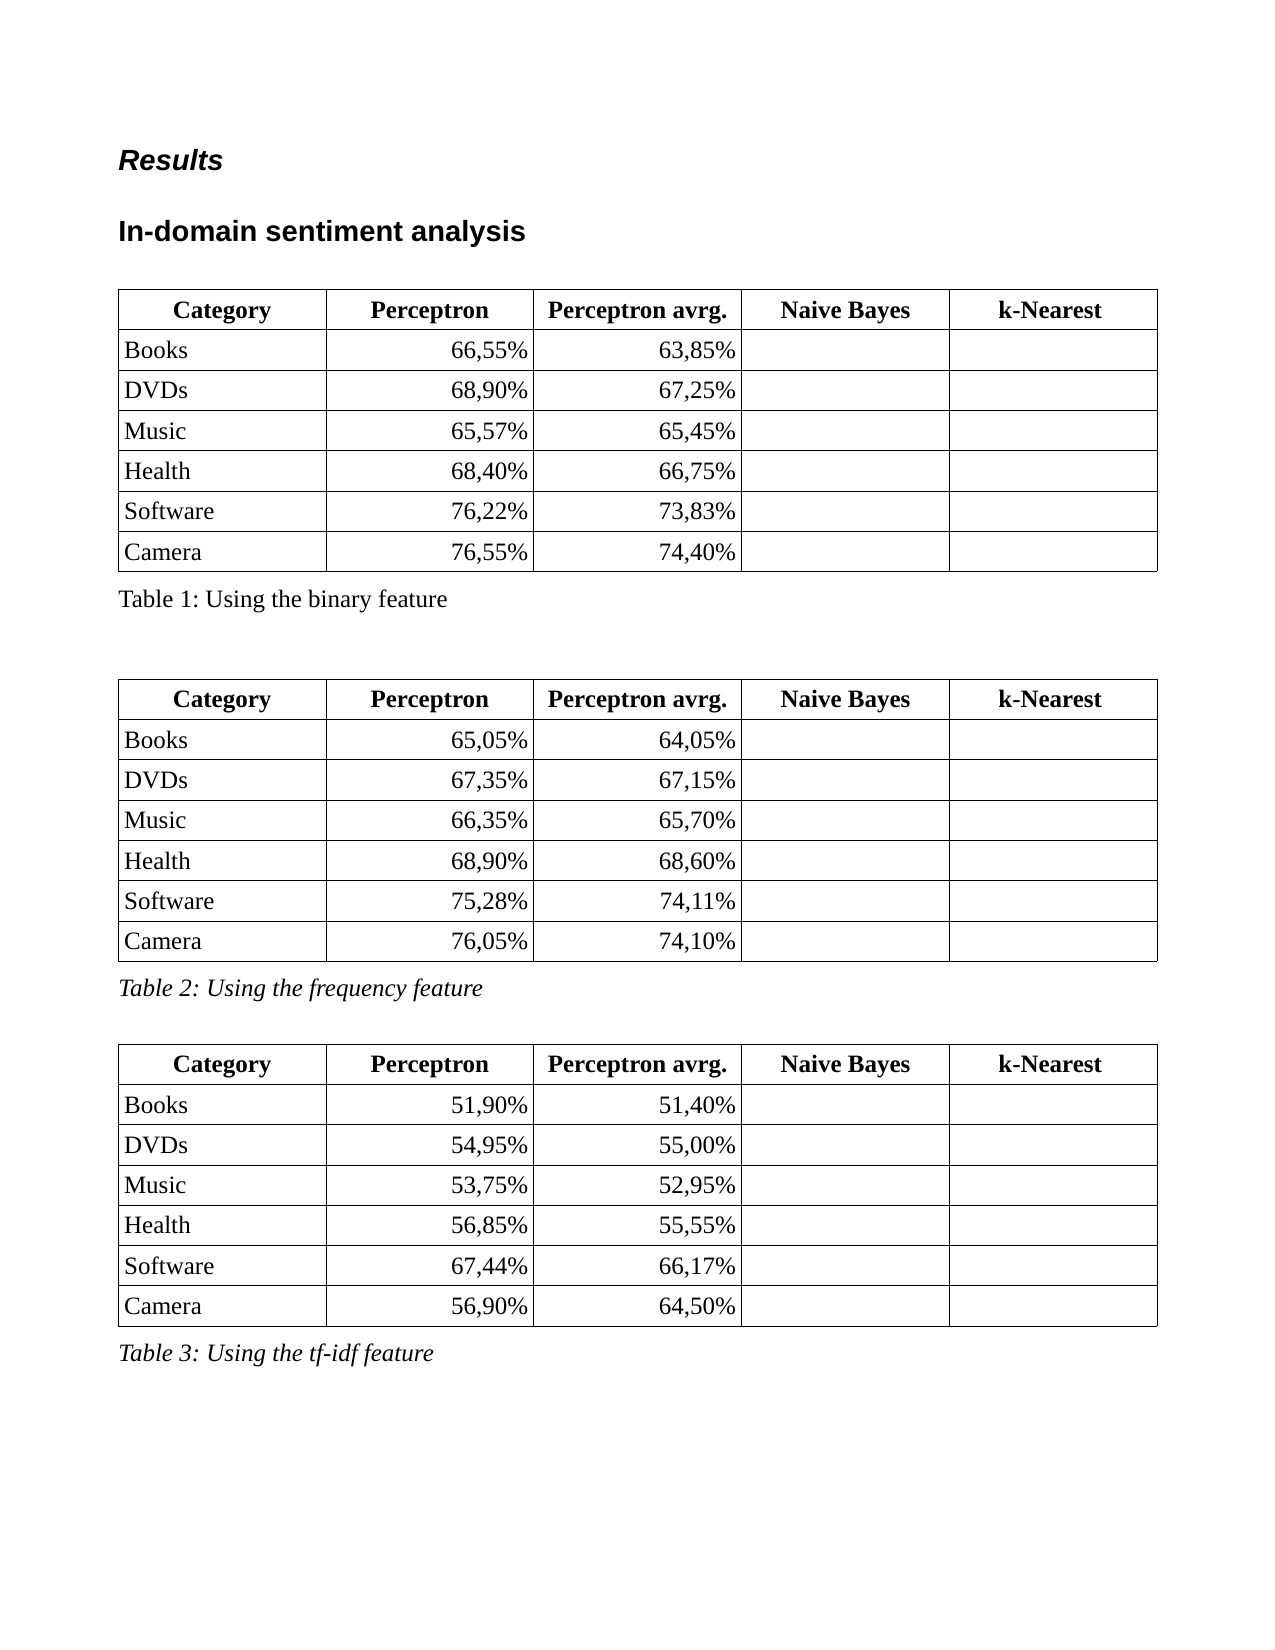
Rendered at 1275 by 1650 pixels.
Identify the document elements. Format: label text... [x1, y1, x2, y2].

table_cell 76,22% [327, 492, 533, 531]
table_header Category [119, 290, 326, 329]
text Table 1: Using the binary feature [118, 584, 1157, 612]
table_cell 76,05% [327, 922, 533, 961]
table_cell [950, 1085, 1157, 1124]
table_cell 55,00% [534, 1125, 741, 1164]
table_cell 68,90% [327, 371, 533, 410]
table_cell [742, 1286, 949, 1326]
table_cell Software [119, 492, 326, 531]
table_cell 67,44% [327, 1246, 533, 1285]
table_cell [950, 841, 1157, 880]
table_cell 74,40% [534, 532, 741, 571]
table_cell 68,90% [327, 841, 533, 880]
table_cell [950, 720, 1157, 759]
table_cell DVDs [119, 1125, 326, 1164]
table_cell [742, 411, 949, 450]
table_cell 64,50% [534, 1286, 741, 1326]
text Table 2: Using the frequency feature [118, 973, 1157, 1002]
table_cell Health [119, 841, 326, 880]
table_cell [950, 1246, 1157, 1285]
table_cell [742, 1125, 949, 1164]
table_cell [742, 532, 949, 571]
table_header Perceptron [327, 680, 533, 719]
table_header Perceptron avrg. [534, 680, 741, 719]
table_cell 68,60% [534, 841, 741, 880]
table_cell 64,05% [534, 720, 741, 759]
table_cell Books [119, 330, 326, 369]
table_cell DVDs [119, 760, 326, 800]
table_cell 68,40% [327, 451, 533, 491]
table_cell [950, 881, 1157, 921]
table_cell 76,55% [327, 532, 533, 571]
table_cell 74,11% [534, 881, 741, 921]
table_cell Books [119, 1085, 326, 1124]
table_header Perceptron avrg. [534, 1045, 741, 1084]
table_cell 66,75% [534, 451, 741, 491]
table_header k-Nearest [950, 680, 1157, 719]
table_cell Health [119, 1206, 326, 1245]
table_cell 65,70% [534, 801, 741, 840]
table_cell [950, 1206, 1157, 1245]
table_cell 63,85% [534, 330, 741, 369]
table_cell 52,95% [534, 1166, 741, 1205]
table_cell Music [119, 801, 326, 840]
table_cell 67,25% [534, 371, 741, 410]
table_cell [950, 801, 1157, 840]
table_header Naive Bayes [742, 680, 949, 719]
table_cell Software [119, 881, 326, 921]
table_cell [742, 330, 949, 369]
table_cell [742, 1246, 949, 1285]
table_cell 65,05% [327, 720, 533, 759]
table_cell DVDs [119, 371, 326, 410]
subtitle In-domain sentiment analysis [118, 214, 1157, 248]
table_cell [742, 841, 949, 880]
table_header Category [119, 680, 326, 719]
table_cell 67,35% [327, 760, 533, 800]
table_cell [950, 451, 1157, 491]
table_cell [950, 1166, 1157, 1205]
table_cell 51,40% [534, 1085, 741, 1124]
table_cell 73,83% [534, 492, 741, 531]
table_cell [742, 720, 949, 759]
table_cell Books [119, 720, 326, 759]
table_cell 53,75% [327, 1166, 533, 1205]
table_header Perceptron [327, 290, 533, 329]
table_cell 54,95% [327, 1125, 533, 1164]
table_cell [950, 922, 1157, 961]
table_cell 67,15% [534, 760, 741, 800]
table_header Category [119, 1045, 326, 1084]
table_cell [742, 371, 949, 410]
table_cell [950, 492, 1157, 531]
table_header Perceptron avrg. [534, 290, 741, 329]
table_cell 74,10% [534, 922, 741, 961]
table_cell 65,45% [534, 411, 741, 450]
table_cell [742, 760, 949, 800]
table_cell [950, 532, 1157, 571]
table_cell 75,28% [327, 881, 533, 921]
table_header Perceptron [327, 1045, 533, 1084]
table_cell 66,17% [534, 1246, 741, 1285]
table_cell 66,55% [327, 330, 533, 369]
table_cell [742, 492, 949, 531]
table_cell [950, 1125, 1157, 1164]
table_cell [742, 881, 949, 921]
table_cell [742, 1206, 949, 1245]
subtitle Results [118, 143, 1157, 177]
table_cell [950, 760, 1157, 800]
table_cell Health [119, 451, 326, 491]
table_cell [742, 1085, 949, 1124]
table_cell 66,35% [327, 801, 533, 840]
table_cell [950, 411, 1157, 450]
table_cell [742, 922, 949, 961]
text Table 3: Using the tf-idf feature [118, 1338, 1157, 1367]
table_header Naive Bayes [742, 1045, 949, 1084]
table_cell [950, 330, 1157, 369]
table_cell [742, 1166, 949, 1205]
table_cell [742, 801, 949, 840]
table_cell Music [119, 1166, 326, 1205]
table_cell Camera [119, 1286, 326, 1326]
table_header Naive Bayes [742, 290, 949, 329]
table_cell [950, 371, 1157, 410]
table_cell 56,85% [327, 1206, 533, 1245]
table_cell 65,57% [327, 411, 533, 450]
table_cell 51,90% [327, 1085, 533, 1124]
table_cell [950, 1286, 1157, 1326]
table_cell Camera [119, 922, 326, 961]
table_cell Camera [119, 532, 326, 571]
table_header k-Nearest [950, 1045, 1157, 1084]
table_cell 55,55% [534, 1206, 741, 1245]
table_cell Software [119, 1246, 326, 1285]
table_cell [742, 451, 949, 491]
table_cell Music [119, 411, 326, 450]
table_cell 56,90% [327, 1286, 533, 1326]
table_header k-Nearest [950, 290, 1157, 329]
